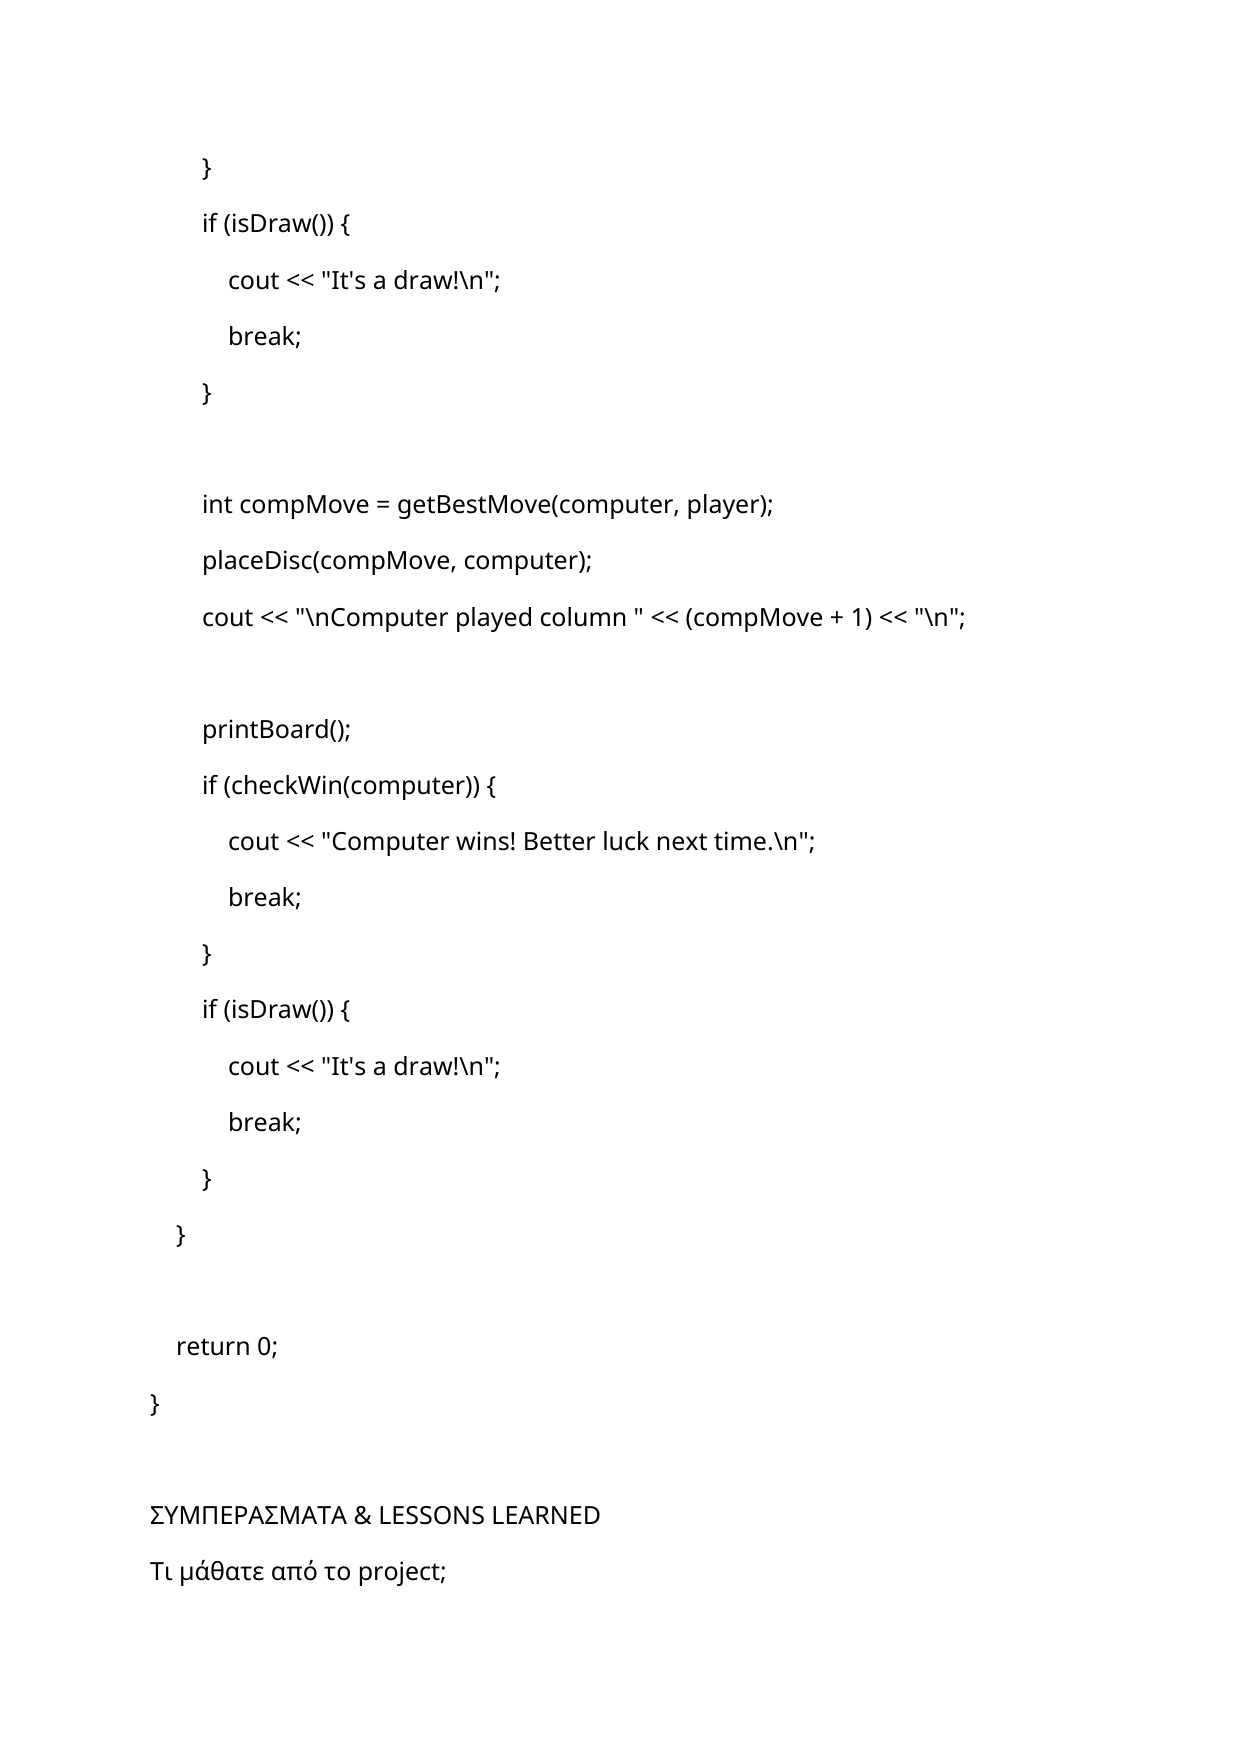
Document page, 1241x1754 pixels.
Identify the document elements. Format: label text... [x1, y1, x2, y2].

text } [150, 1385, 1090, 1419]
text cout << "It's a draw!\n"; [150, 1048, 1090, 1082]
text Τι μάθατε από το project; [150, 1554, 1090, 1588]
text int compMove = getBestMove(computer, player); [150, 487, 1090, 521]
text } [150, 936, 1090, 970]
text if (isDraw()) { [150, 992, 1090, 1026]
text } [150, 1161, 1090, 1195]
text return 0; [150, 1329, 1090, 1363]
text if (checkWin(computer)) { [150, 768, 1090, 802]
text cout << "\nComputer played column " << (compMove + 1) << "\n"; [150, 599, 1090, 633]
text } [150, 150, 1090, 184]
text cout << "Computer wins! Better luck next time.\n"; [150, 824, 1090, 858]
text } [150, 374, 1090, 409]
text break; [150, 318, 1090, 352]
text break; [150, 1104, 1090, 1138]
text cout << "It's a draw!\n"; [150, 262, 1090, 296]
text if (isDraw()) { [150, 206, 1090, 240]
text break; [150, 880, 1090, 914]
text placeDisc(compMove, computer); [150, 543, 1090, 577]
text } [150, 1217, 1090, 1251]
text printBoard(); [150, 711, 1090, 746]
text ΣΥΜΠΕΡΑΣΜΑΤΑ & LESSONS LEARNED [150, 1497, 1090, 1532]
